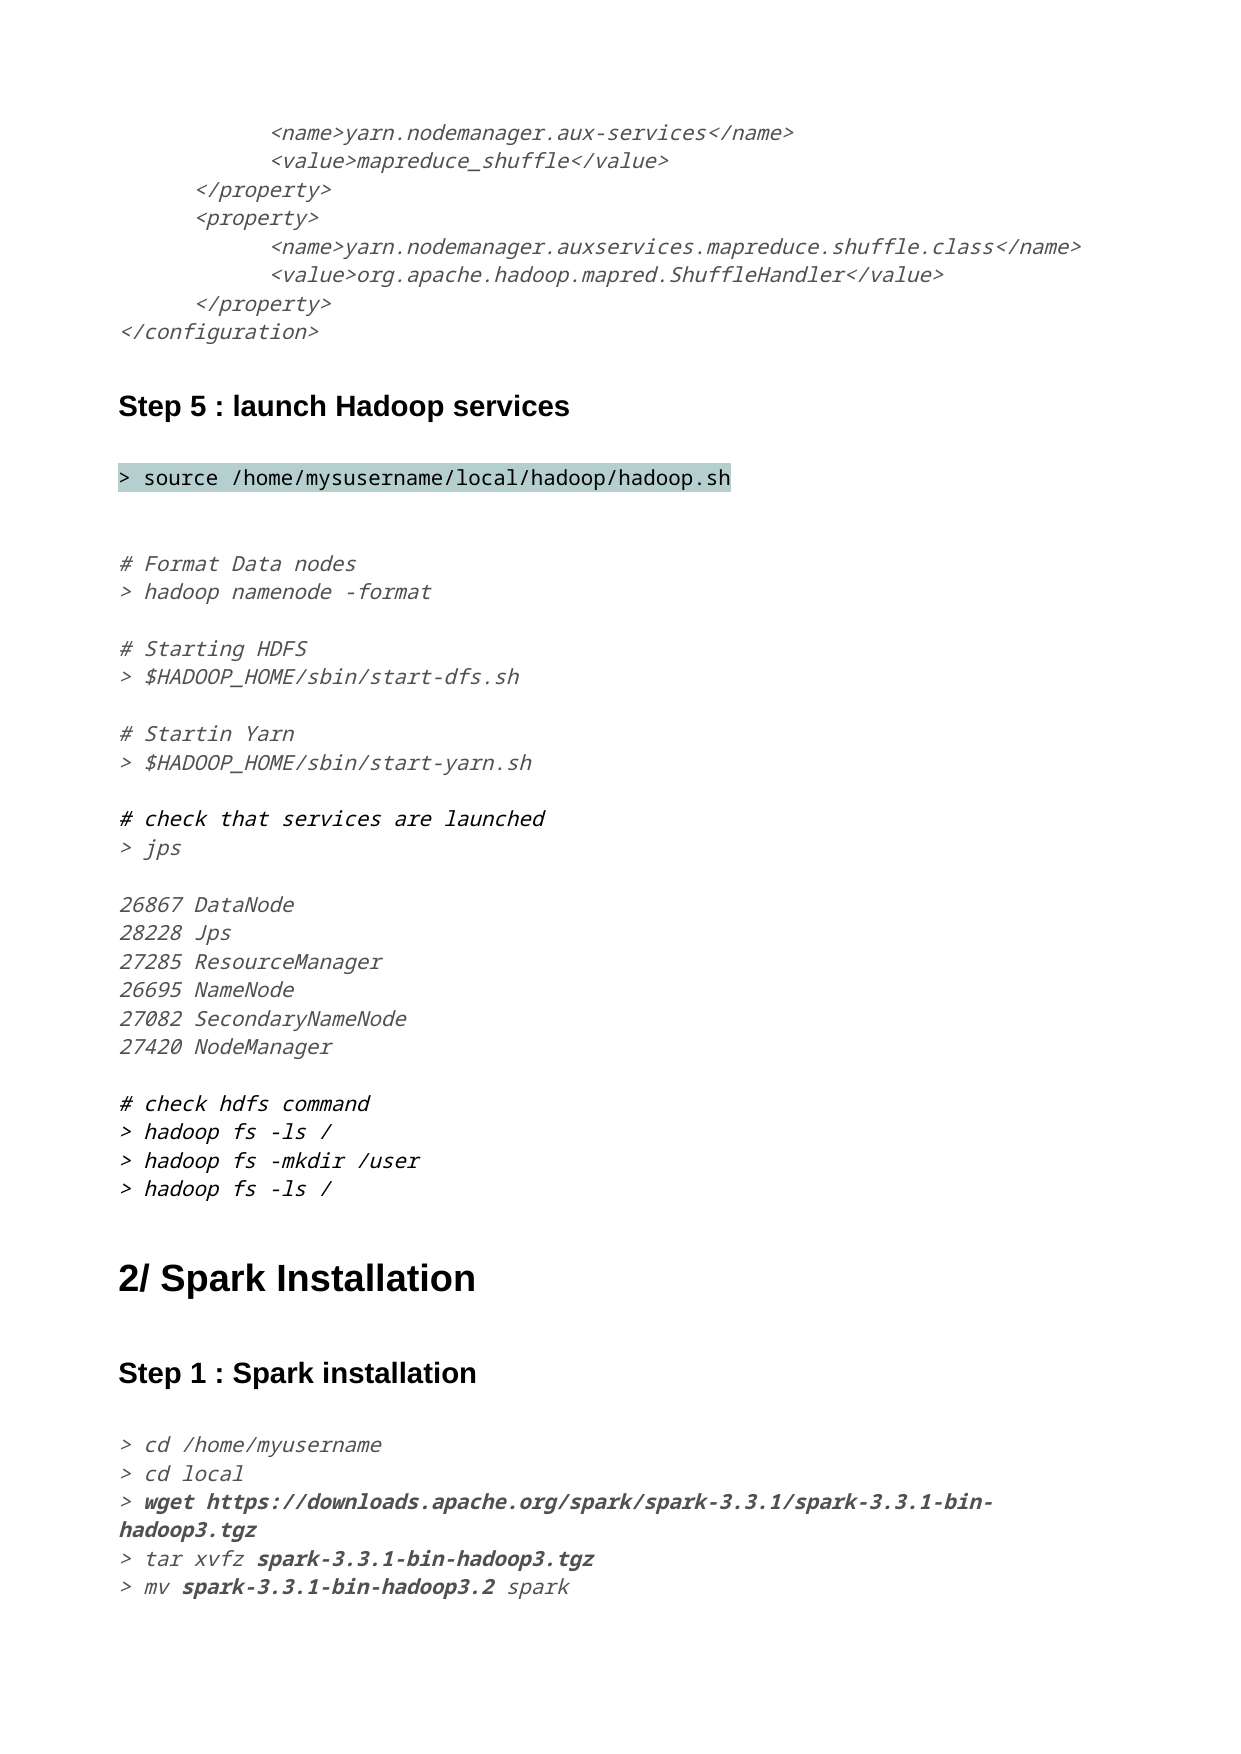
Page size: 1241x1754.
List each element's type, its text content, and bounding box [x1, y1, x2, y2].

text > cd /home/myusername [118, 1430, 1122, 1459]
text > jps [118, 833, 1122, 861]
subtitle Step 1 : Spark installation [118, 1356, 1122, 1389]
text <name>yarn.nodemanager.auxservices.mapreduce.shuffle.class</name> [118, 232, 1122, 260]
text <value>mapreduce_shuffle</value> [118, 147, 1122, 175]
text </configuration> [118, 317, 1122, 346]
text 26867 DataNode [118, 890, 1122, 918]
text </property> [118, 289, 1122, 317]
text > cd local [118, 1459, 1122, 1487]
text # Format Data nodes [118, 549, 1122, 577]
text </property> [118, 175, 1122, 203]
text > hadoop fs -ls / [118, 1174, 1122, 1203]
text 27420 NodeManager [118, 1032, 1122, 1061]
text 27285 ResourceManager [118, 947, 1122, 975]
text 28228 Jps [118, 918, 1122, 947]
text > hadoop namenode -format [118, 577, 1122, 606]
text > hadoop fs -ls / [118, 1117, 1122, 1146]
text <name>yarn.nodemanager.aux-services</name> [118, 118, 1122, 147]
text 26695 NameNode [118, 975, 1122, 1004]
text <property> [118, 203, 1122, 232]
text > hadoop fs -mkdir /user [118, 1146, 1122, 1174]
text <value>org.apache.hadoop.mapred.ShuffleHandler</value> [118, 260, 1122, 289]
text > mv spark-3.3.1-bin-hadoop3.2 spark [118, 1572, 1122, 1601]
text # Startin Yarn [118, 719, 1122, 748]
subtitle Step 5 : launch Hadoop services [118, 389, 1122, 422]
text > $HADOOP_HOME/sbin/start-dfs.sh [118, 662, 1122, 691]
text > tar xvfz spark-3.3.1-bin-hadoop3.tgz [118, 1544, 1122, 1572]
text > $HADOOP_HOME/sbin/start-yarn.sh [118, 748, 1122, 776]
text > source /home/mysusername/local/hadoop/hadoop.sh [118, 463, 1122, 492]
text # check hdfs command [118, 1089, 1122, 1117]
text > wget https://downloads.apache.org/spark/spark-3.3.1/spark-3.3.1-bin-hadoop3.tgz [118, 1487, 1122, 1544]
text # check that services are launched [118, 804, 1122, 833]
subtitle 2/ Spark Installation [118, 1256, 1122, 1300]
text # Starting HDFS [118, 634, 1122, 662]
text 27082 SecondaryNameNode [118, 1004, 1122, 1032]
